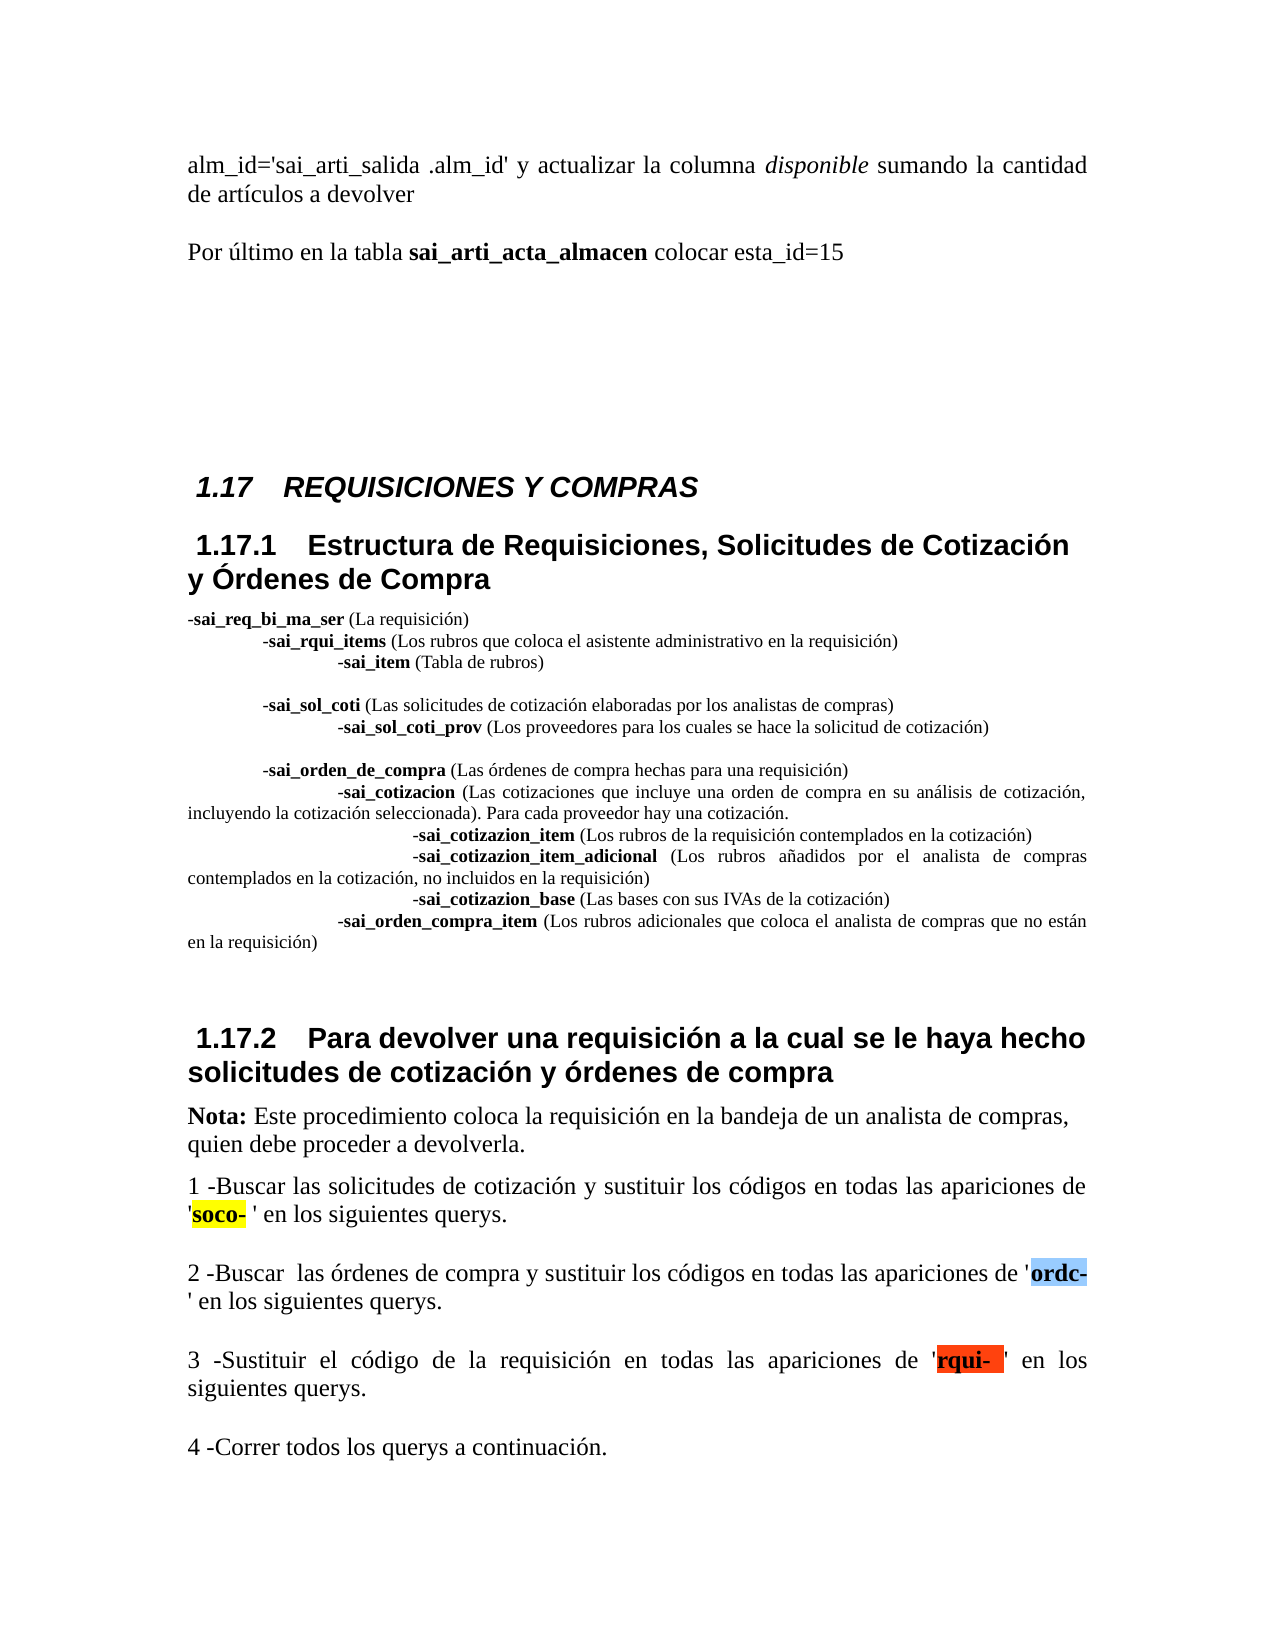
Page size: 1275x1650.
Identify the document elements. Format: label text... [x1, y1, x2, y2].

text 2 -Buscar las órdenes de compra y sustituir los códigos en todas las apariciones de 'ordc- ' en los siguientes querys. [187, 1258, 1087, 1315]
text 4 -Correr todos los querys a continuación. [187, 1432, 1087, 1460]
text -sai_sol_coti (Las solicitudes de cotización elaboradas por los analistas de compras) [187, 694, 1087, 716]
text -sai_cotizazion_item (Los rubros de la requisición contemplados en la cotización) [187, 824, 1087, 845]
text -sai_orden_compra_item (Los rubros adicionales que coloca el analista de compras que no están en la requisición) [187, 910, 1087, 953]
text Por último en la tabla sai_arti_acta_almacen colocar esta_id=15 [187, 237, 1087, 266]
text -sai_sol_coti_prov (Los proveedores para los cuales se hace la solicitud de cotización) [187, 716, 1087, 737]
text -sai_rqui_items (Los rubros que coloca el asistente administrativo en la requisición) [187, 629, 1087, 651]
text -sai_item (Tabla de rubros) [187, 651, 1087, 673]
text alm_id='sai_arti_salida .alm_id' y actualizar la columna disponible sumando la cantidad de artículos a devolver [187, 150, 1087, 207]
text -sai_orden_de_compra (Las órdenes de compra hechas para una requisición) [187, 759, 1087, 781]
subtitle Estructura de Requisiciones, Solicitudes de Cotización y Órdenes de Compra [187, 528, 1087, 596]
text -sai_cotizazion_base (Las bases con sus IVAs de la cotización) [187, 888, 1087, 910]
text -sai_cotizacion (Las cotizaciones que incluye una orden de compra en su análisis de cotización, incluyendo la cotización seleccionada). Para cada proveedor hay una cotización. [187, 781, 1087, 824]
text -sai_req_bi_ma_ser (La requisición) [187, 608, 1087, 629]
text 3 -Sustituir el código de la requisición en todas las apariciones de 'rqui- ' en los siguientes querys. [187, 1345, 1087, 1402]
subtitle REQUISICIONES Y COMPRAS [187, 470, 1087, 503]
text -sai_cotizazion_item_adicional (Los rubros añadidos por el analista de compras contemplados en la cotización, no incluidos en la requisición) [187, 845, 1087, 888]
text Nota: Este procedimiento coloca la requisición en la bandeja de un analista de compras, quien debe proceder a devolverla. [187, 1101, 1087, 1158]
subtitle Para devolver una requisición a la cual se le haya hecho solicitudes de cotización y órdenes de compra [187, 1021, 1087, 1088]
text 1 -Buscar las solicitudes de cotización y sustituir los códigos en todas las apariciones de 'soco- ' en los siguientes querys. [187, 1171, 1087, 1228]
